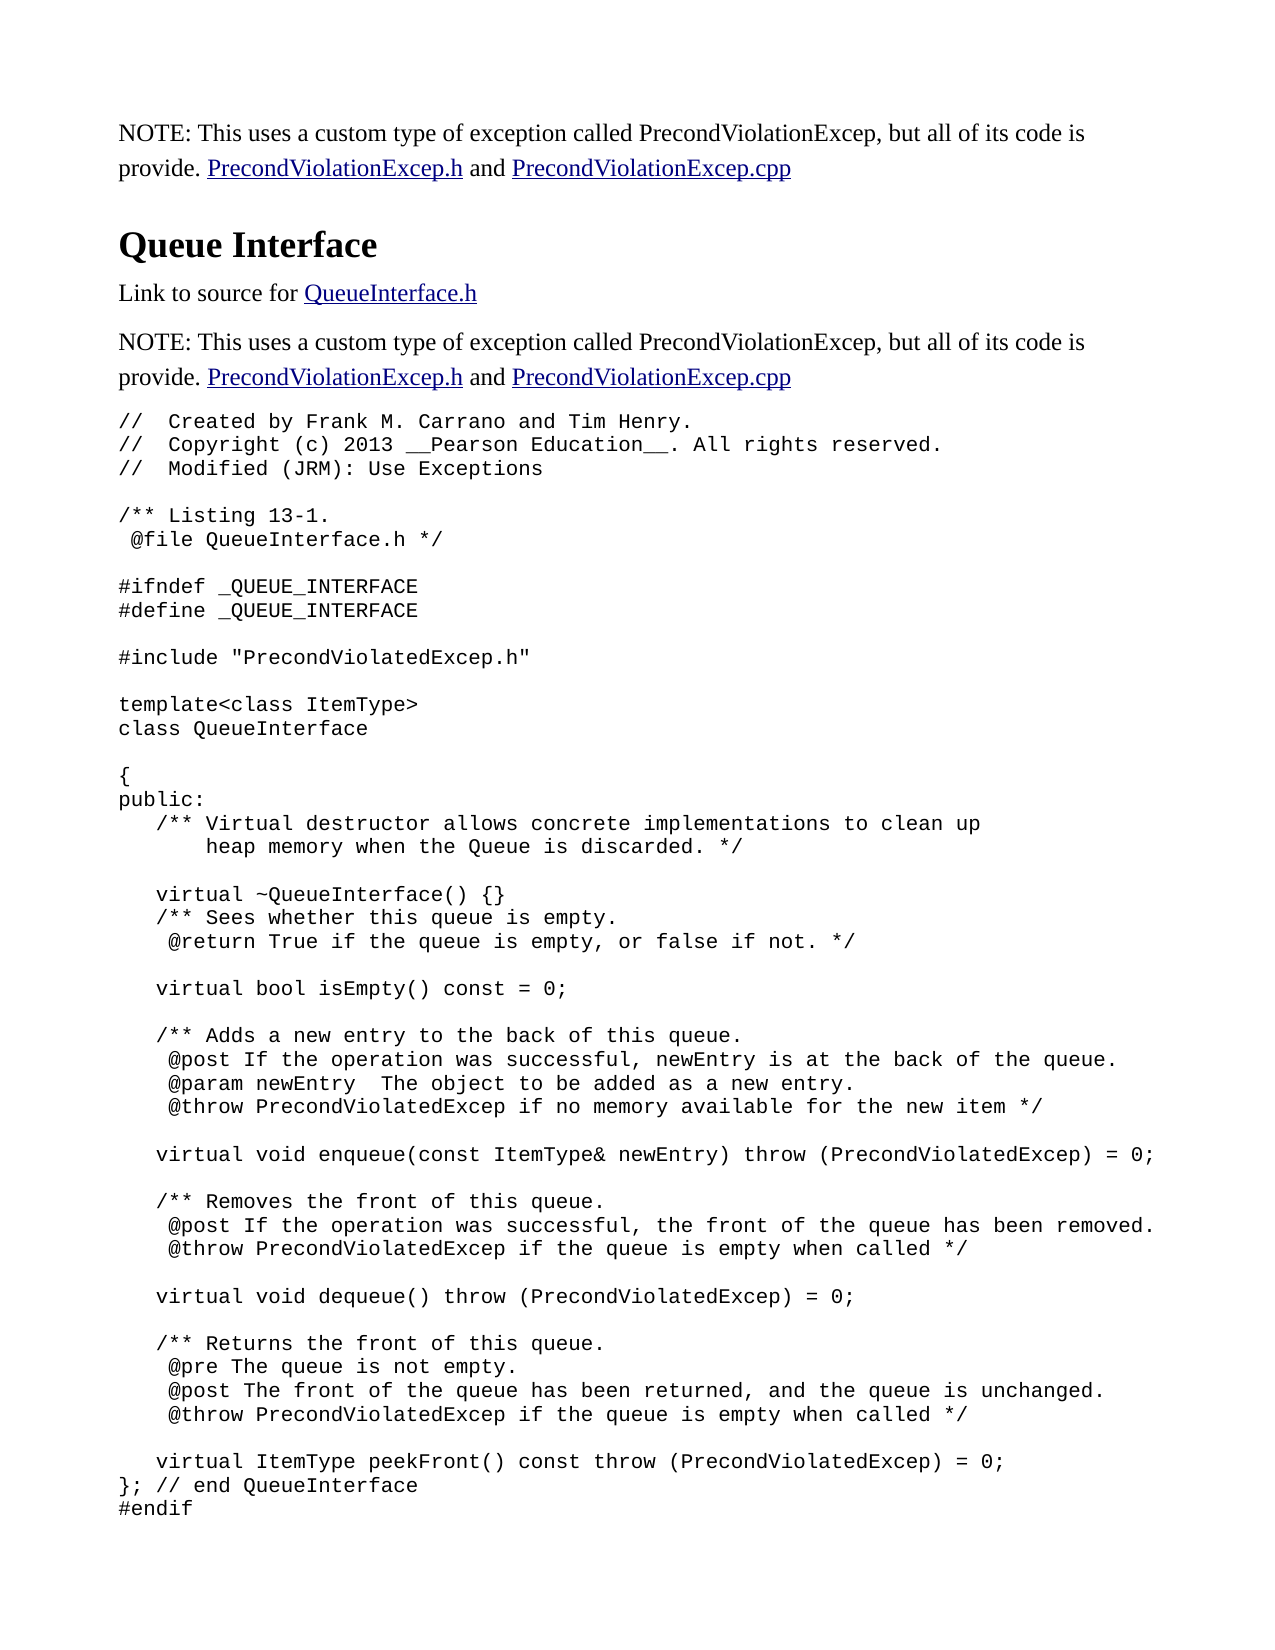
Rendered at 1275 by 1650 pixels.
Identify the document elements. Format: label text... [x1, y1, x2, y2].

text /** Removes the front of this queue. [118, 1191, 1157, 1215]
text /** Virtual destructor allows concrete implementations to clean up [118, 813, 1157, 836]
text // Created by Frank M. Carrano and Tim Henry. [118, 411, 1157, 434]
text @post If the operation was successful, newEntry is at the back of the queue. [118, 1049, 1157, 1073]
text #include "PrecondViolatedExcep.h" [118, 647, 1157, 671]
text virtual bool isEmpty() const = 0; [118, 978, 1157, 1002]
text #define _QUEUE_INTERFACE [118, 600, 1157, 623]
text // Modified (JRM): Use Exceptions [118, 458, 1157, 482]
text virtual void dequeue() throw (PrecondViolatedExcep) = 0; [118, 1286, 1157, 1309]
subtitle Queue Interface [118, 222, 1157, 266]
text NOTE: This uses a custom type of exception called PrecondViolationExcep, but all of its code is provide. PrecondViolationExcep.h and PrecondViolationExcep.cpp [118, 118, 1157, 181]
text public: [118, 789, 1157, 813]
text /** Listing 13-1. [118, 505, 1157, 529]
text @throw PrecondViolatedExcep if the queue is empty when called */ [118, 1404, 1157, 1427]
text @return True if the queue is empty, or false if not. */ [118, 931, 1157, 954]
text @pre The queue is not empty. [118, 1357, 1157, 1380]
text @post If the operation was successful, the front of the queue has been removed. [118, 1215, 1157, 1238]
text @param newEntry The object to be added as a new entry. [118, 1073, 1157, 1096]
text virtual ItemType peekFront() const throw (PrecondViolatedExcep) = 0; [118, 1451, 1157, 1475]
text @throw PrecondViolatedExcep if no memory available for the new item */ [118, 1096, 1157, 1120]
text class QueueInterface [118, 718, 1157, 742]
text Link to source for QueueInterface.h [118, 278, 1157, 307]
text }; // end QueueInterface [118, 1475, 1157, 1498]
text virtual ~QueueInterface() {} [118, 884, 1157, 907]
text /** Sees whether this queue is empty. [118, 907, 1157, 931]
text /** Adds a new entry to the back of this queue. [118, 1026, 1157, 1049]
text { [118, 765, 1157, 789]
text @post The front of the queue has been returned, and the queue is unchanged. [118, 1380, 1157, 1404]
text virtual void enqueue(const ItemType& newEntry) throw (PrecondViolatedExcep) = 0; [118, 1144, 1157, 1167]
text @file QueueInterface.h */ [118, 529, 1157, 553]
text #ifndef _QUEUE_INTERFACE [118, 576, 1157, 600]
text template<class ItemType> [118, 694, 1157, 718]
text NOTE: This uses a custom type of exception called PrecondViolationExcep, but all of its code is provide. PrecondViolationExcep.h and PrecondViolationExcep.cpp [118, 327, 1157, 390]
text // Copyright (c) 2013 __Pearson Education__. All rights reserved. [118, 434, 1157, 458]
text heap memory when the Queue is discarded. */ [118, 836, 1157, 860]
text /** Returns the front of this queue. [118, 1333, 1157, 1357]
text #endif [118, 1498, 1157, 1522]
text @throw PrecondViolatedExcep if the queue is empty when called */ [118, 1238, 1157, 1262]
